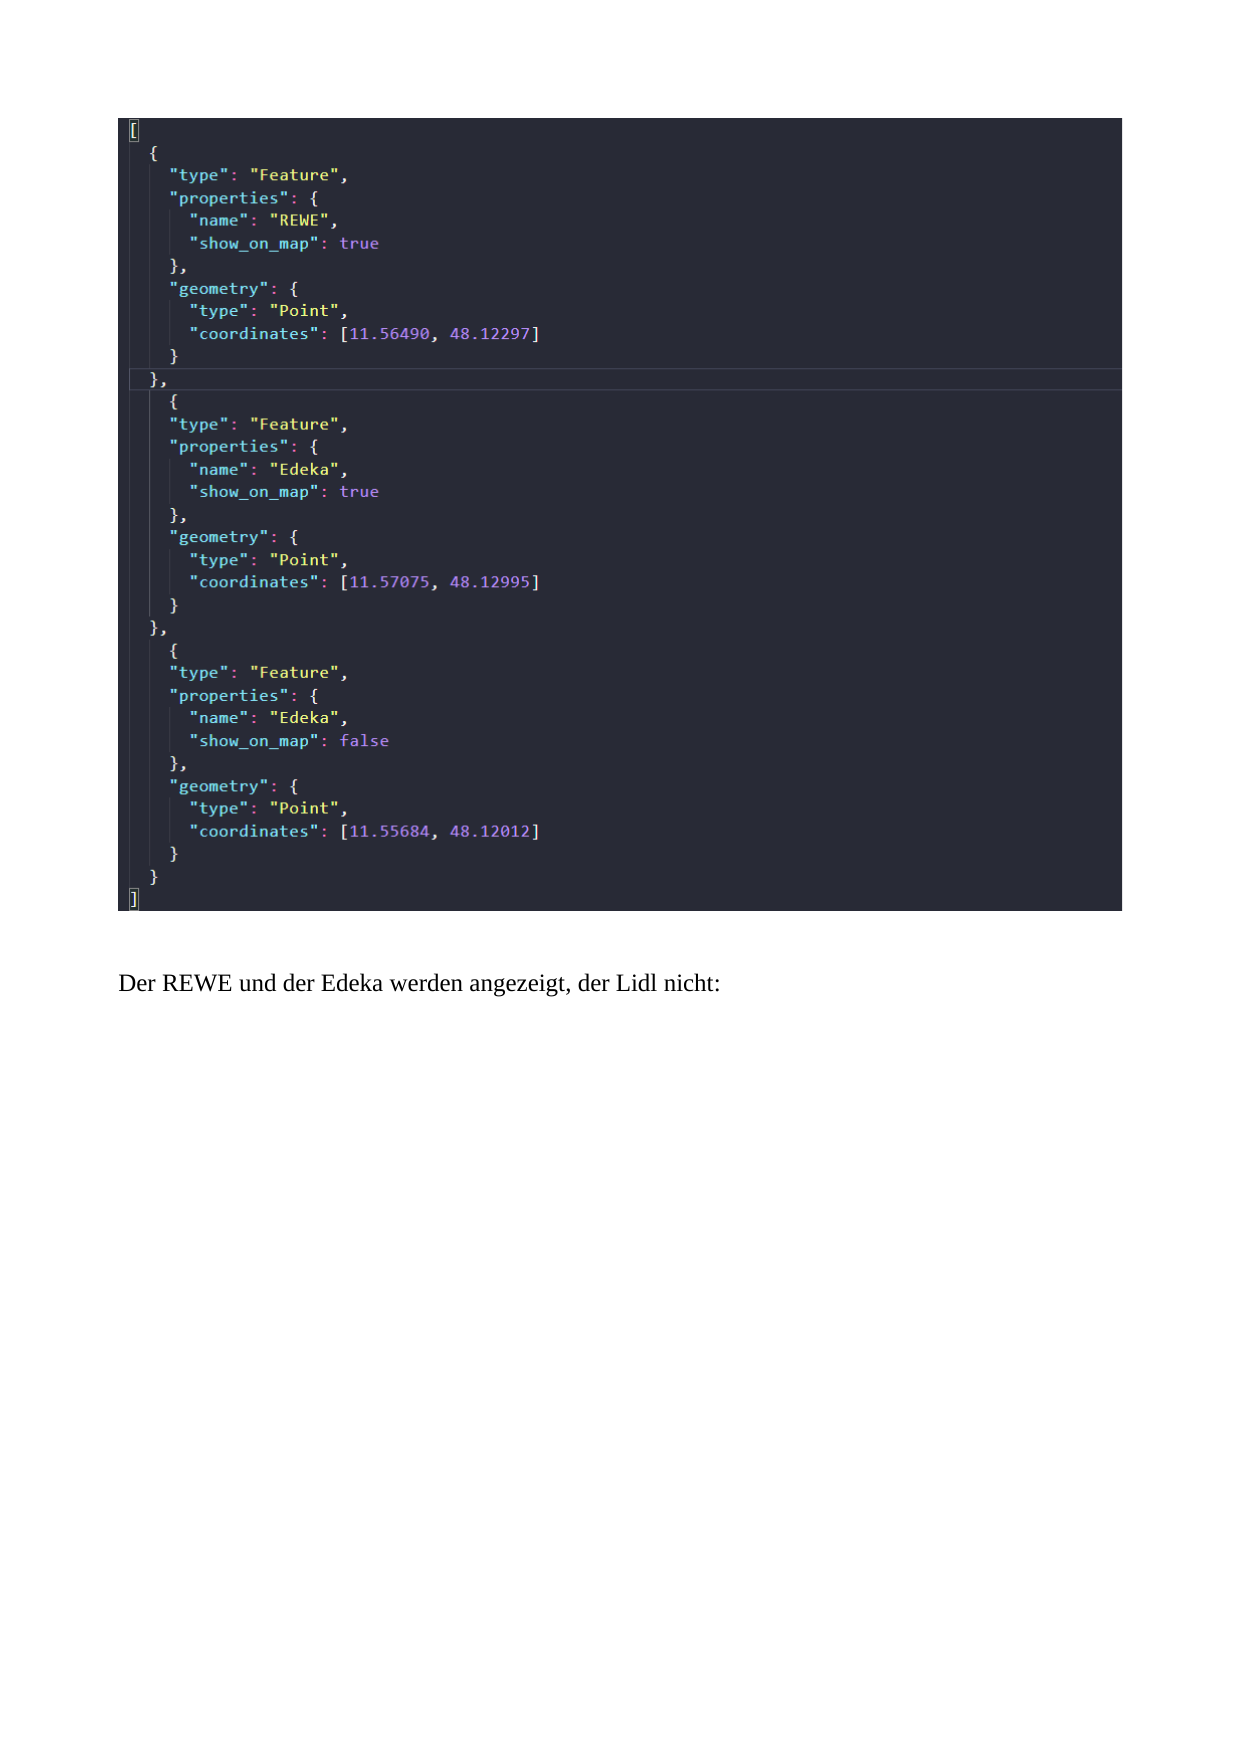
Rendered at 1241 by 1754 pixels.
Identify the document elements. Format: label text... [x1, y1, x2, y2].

text Der REWE und der Edeka werden angezeigt, der Lidl nicht: [118, 968, 1122, 996]
picture [118, 118, 1123, 911]
